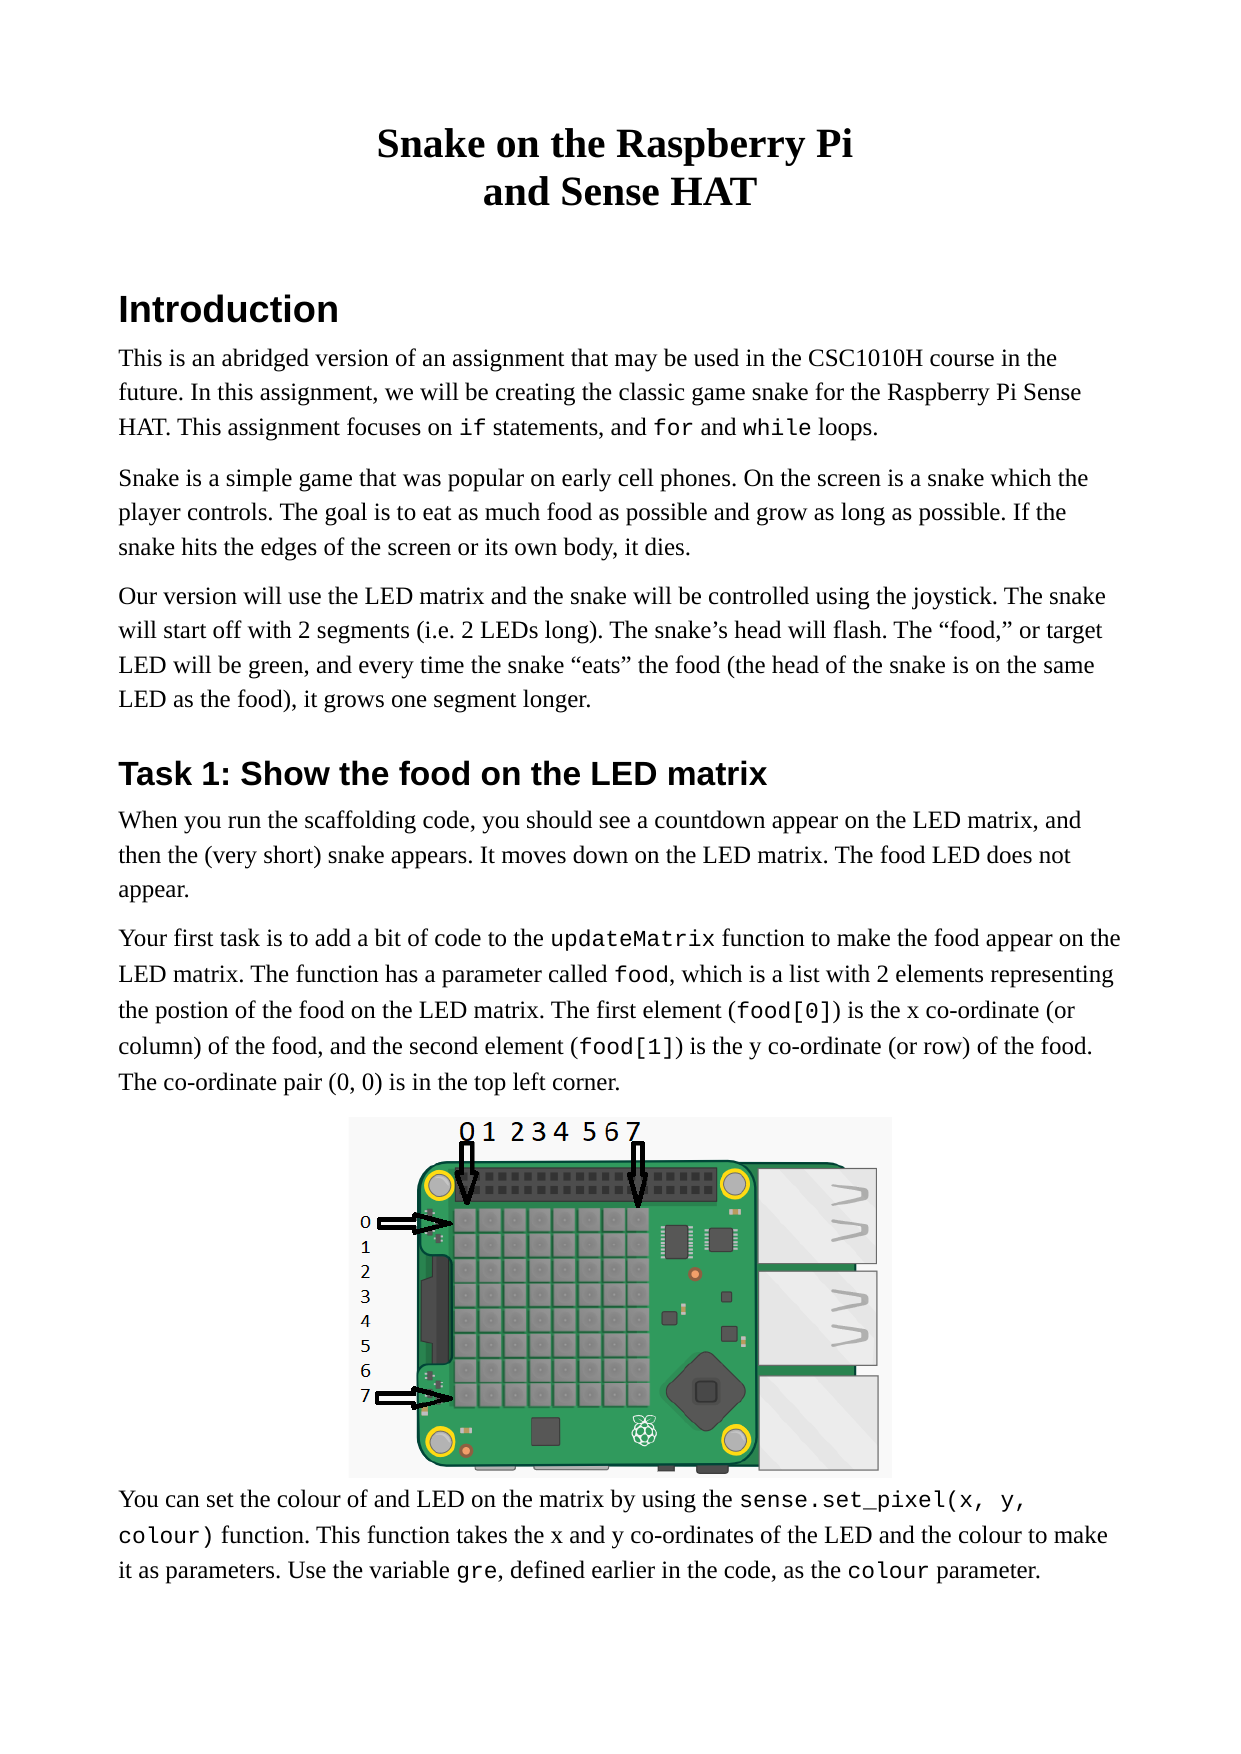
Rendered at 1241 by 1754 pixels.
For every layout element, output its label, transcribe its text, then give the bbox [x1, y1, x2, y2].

text This is an abridged version of an assignment that may be used in the CSC1010H course in the future. In this assignment, we will be creating the classic game snake for the Raspberry Pi Sense HAT. This assignment focuses on if statements, and for and while loops. [118, 343, 1122, 442]
text and Sense HAT [118, 166, 1122, 214]
subtitle Task 1: Show the food on the LED matrix [118, 754, 1122, 793]
text When you run the scaffolding code, you should see a countdown appear on the LED matrix, and then the (very short) snake appears. It moves down on the LED matrix. The food LED does not appear. [118, 805, 1122, 903]
text Snake on the Raspberry Pi [118, 118, 1122, 166]
picture [348, 1117, 892, 1478]
text Snake is a simple game that was popular on early cell phones. On the screen is a snake which the player controls. The goal is to eat as much food as possible and grow as long as possible. If the snake hits the edges of the screen or its own body, it dies. [118, 463, 1122, 561]
text Our version will use the LED matrix and the snake will be controlled using the joystick. The snake will start off with 2 segments (i.e. 2 LEDs long). The snake’s head will flash. The “food,” or target LED will be green, and every time the snake “eats” the food (the head of the snake is on the same LED as the food), it grows one segment longer. [118, 581, 1122, 713]
subtitle Introduction [118, 287, 1122, 331]
text Your first task is to add a bit of code to the updateMatrix function to make the food appear on the LED matrix. The function has a parameter called food, which is a list with 2 elements representing the postion of the food on the LED matrix. The first element (food[0]) is the x co-ordinate (or column) of the food, and the second element (food[1]) is the y co-ordinate (or row) of the food. The co-ordinate pair (0, 0) is in the top left corner. [118, 923, 1122, 1096]
text You can set the colour of and LED on the matrix by using the sense.set_pixel(x, y, colour) function. This function takes the x and y co-ordinates of the LED and the colour to make it as parameters. Use the variable gre, defined earlier in the code, as the colour parameter. [118, 1116, 1122, 1586]
